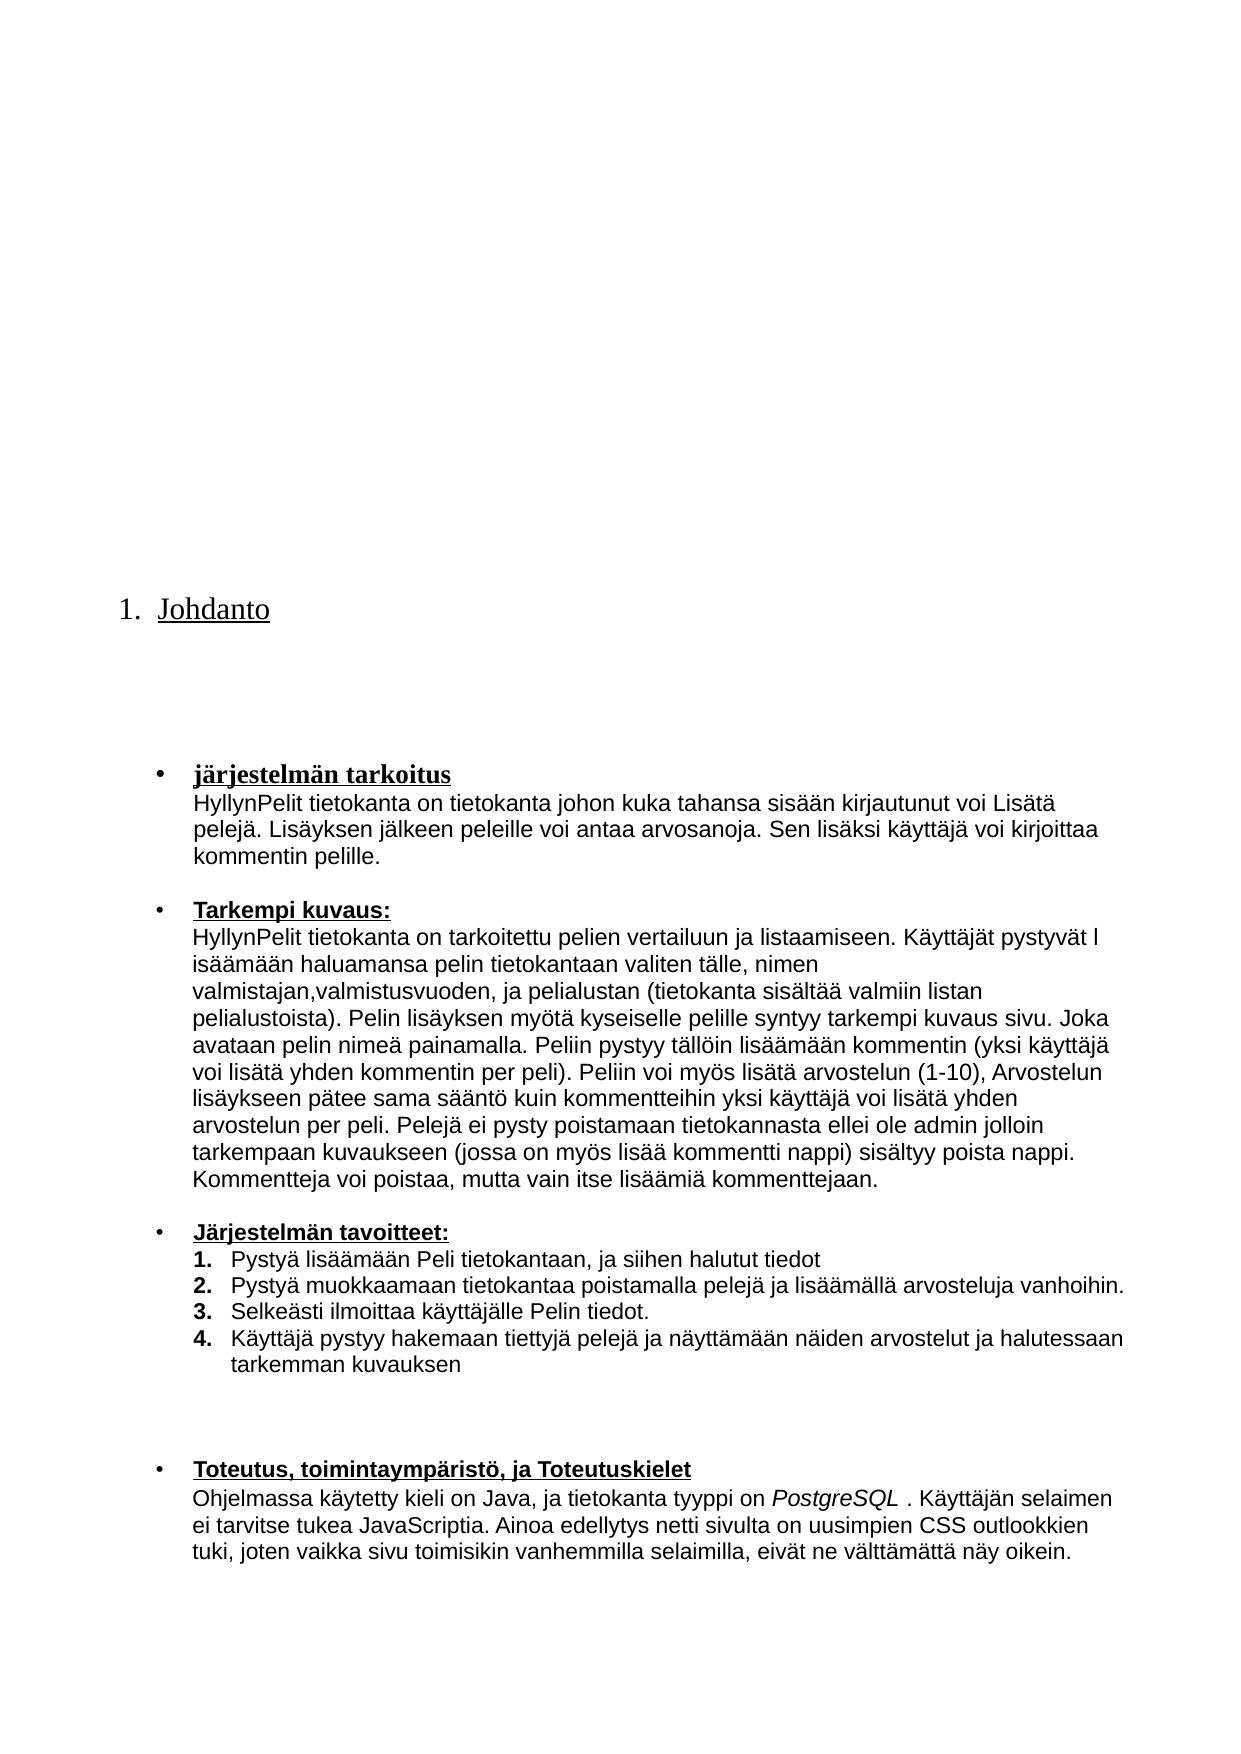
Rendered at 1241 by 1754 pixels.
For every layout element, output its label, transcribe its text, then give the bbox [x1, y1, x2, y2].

text HyllynPelit tietokanta on tarkoitettu pelien vertailuun ja listaamiseen. Käyttäjät pystyvät l isäämään haluamansa pelin tietokantaan valiten tälle, nimen valmistajan,valmistusvuoden, ja pelialustan (tietokanta sisältää valmiin listan pelialustoista). Pelin lisäyksen myötä kyseiselle pelille syntyy tarkempi kuvaus sivu. Joka avataan pelin nimeä painamalla. Peliin pystyy tällöin lisäämään kommentin (yksi käyttäjä [118, 924, 1129, 1058]
list Selkeästi ilmoittaa käyttäjälle Pelin tiedot. [193, 1298, 1129, 1325]
text Ohjelmassa käytetty kieli on Java, ja tietokanta tyyppi on PostgreSQL . Käyttäjän selaimen [118, 1483, 1129, 1512]
text voi lisätä yhden kommentin per peli). Peliin voi myös lisätä arvostelun (1-10), Arvostelun lisäykseen pätee sama sääntö kuin kommentteihin yksi käyttäjä voi lisätä yhden arvostelun per peli. Pelejä ei pysty poistamaan tietokannasta ellei ole admin jolloin tarkempaan kuvaukseen (jossa on myös lisää kommentti nappi) sisältyy poista nappi. [118, 1058, 1129, 1166]
list Käyttäjä pystyy hakemaan tiettyjä pelejä ja näyttämään näiden arvostelut ja halutessaan tarkemman kuvauksen [193, 1325, 1129, 1377]
text Kommentteja voi poistaa, mutta vain itse lisäämiä kommenttejaan. [118, 1166, 1129, 1192]
list Toteutus, toimintaympäristö, ja Toteutuskielet [156, 1456, 1129, 1483]
list Tarkempi kuvaus: [156, 897, 1129, 924]
list HyllynPelit tietokanta on tietokanta johon kuka tahansa sisään kirjautunut voi Lisätä pelejä. Lisäyksen jälkeen peleille voi antaa arvosanoja. Sen lisäksi käyttäjä voi kirjoittaa kommentin pelille. [156, 789, 1129, 870]
list Pystyä lisäämään Peli tietokantaan, ja siihen halutut tiedot [193, 1246, 1129, 1272]
list Järjestelmän tavoitteet: [156, 1219, 1129, 1246]
list järjestelmän tarkoitus [156, 758, 1129, 789]
text ei tarvitse tukea JavaScriptia. Ainoa edellytys netti sivulta on uusimpien CSS outlookkien tuki, joten vaikka sivu toimisikin vanhemmilla selaimilla, eivät ne välttämättä näy oikein. [118, 1512, 1129, 1564]
list Pystyä muokkaamaan tietokantaa poistamalla pelejä ja lisäämällä arvosteluja vanhoihin. [193, 1272, 1129, 1298]
text 1. Johdanto [118, 590, 1129, 626]
